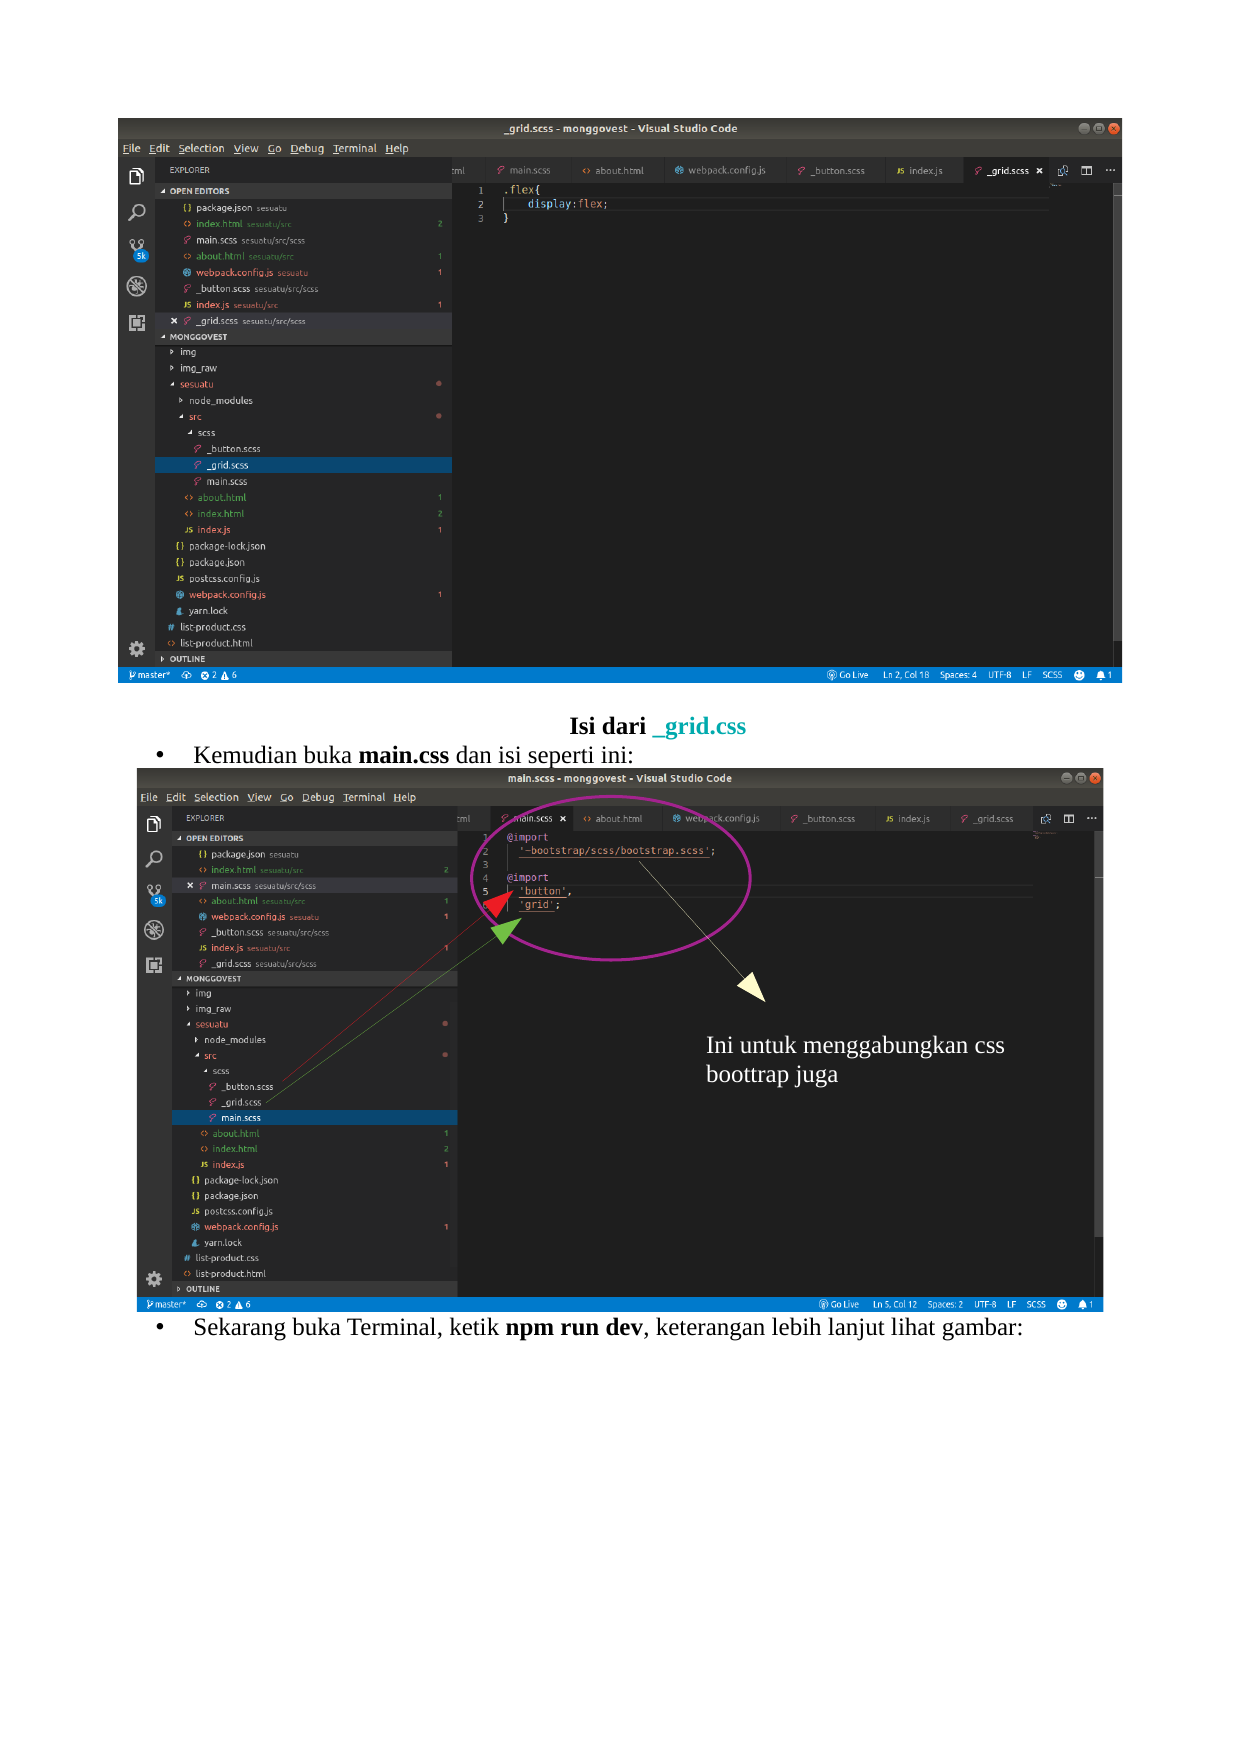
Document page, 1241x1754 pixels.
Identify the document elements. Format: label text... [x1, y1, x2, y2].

list Sekarang buka Terminal, ketik npm run dev, keterangan lebih lanjut lihat gambar: [156, 1211, 1122, 1341]
picture [136, 768, 1104, 1312]
list Kemudian buka main.css dan isi seperti ini: [156, 740, 1122, 769]
list Isi dari _grid.css [156, 711, 1122, 740]
picture [118, 118, 1123, 683]
